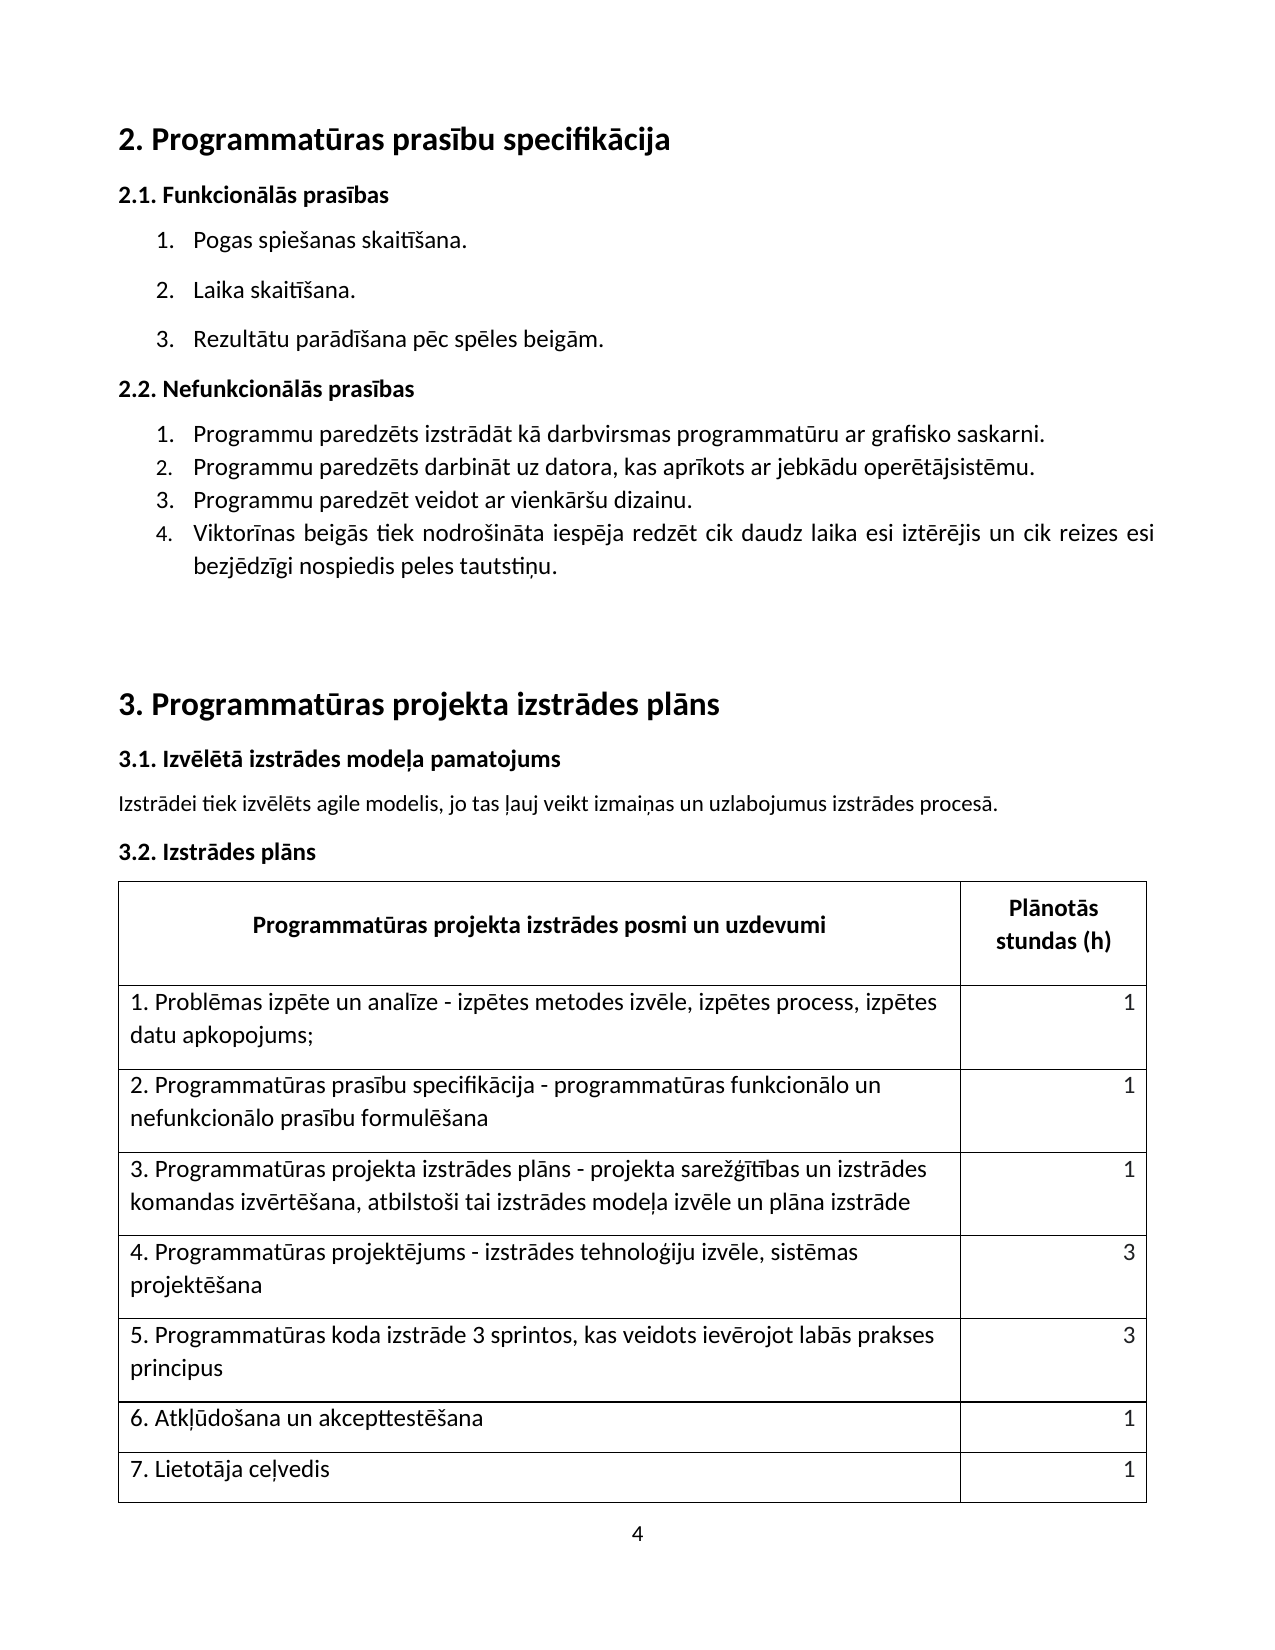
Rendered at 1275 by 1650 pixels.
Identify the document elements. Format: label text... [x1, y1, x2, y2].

subtitle 2.1. Funkcionālās prasības [118, 179, 1157, 209]
subtitle 2. Programmatūras prasību specifikācija [118, 118, 1157, 159]
list Rezultātu parādīšana pēc spēles beigām. [156, 323, 1157, 354]
table_cell 3. Programmatūras projekta izstrādes plāns - projekta sarežģītības un izstrādes komandas izvērtēšana, atbilstoši tai izstrādes modeļa izvēle un plāna izstrāde [119, 1153, 960, 1235]
list Laika skaitīšana. [156, 274, 1157, 304]
table_cell 3 [961, 1319, 1146, 1401]
table_cell 1 [961, 1153, 1146, 1235]
table_cell 3 [961, 1236, 1146, 1318]
subtitle 3. Programmatūras projekta izstrādes plāns [118, 683, 1157, 723]
table_header Plānotās stundas (h) [961, 882, 1146, 985]
list Programmu paredzēts darbināt uz datora, kas aprīkots ar jebkādu operētājsistēmu. [156, 451, 1157, 482]
table_cell 7. Lietotāja ceļvedis [119, 1453, 960, 1502]
list Pogas spiešanas skaitīšana. [156, 224, 1157, 255]
table_cell 1 [961, 1453, 1146, 1502]
table_cell 5. Programmatūras koda izstrāde 3 sprintos, kas veidots ievērojot labās prakses principus [119, 1319, 960, 1401]
table_cell 1 [961, 1403, 1146, 1452]
table_cell 6. Atkļūdošana un akcepttestēšana [119, 1403, 960, 1452]
list Programmu paredzēt veidot ar vienkāršu dizainu. [156, 484, 1157, 515]
table_cell 1 [961, 986, 1146, 1068]
list Programmu paredzēts izstrādāt kā darbvirsmas programmatūru ar grafisko saskarni. [156, 418, 1157, 449]
text Izstrādei tiek izvēlēts agile modelis, jo tas ļauj veikt izmaiņas un uzlabojumus izstrādes procesā. [118, 789, 1157, 817]
subtitle 3.2. Izstrādes plāns [118, 836, 1157, 866]
table_cell 4. Programmatūras projektējums - izstrādes tehnoloģiju izvēle, sistēmas projektēšana [119, 1236, 960, 1318]
table_cell 1 [961, 1070, 1146, 1152]
subtitle 3.1. Izvēlētā izstrādes modeļa pamatojums [118, 743, 1157, 774]
table_cell 2. Programmatūras prasību specifikācija - programmatūras funkcionālo un nefunkcionālo prasību formulēšana [119, 1070, 960, 1152]
subtitle 2.2. Nefunkcionālās prasības [118, 373, 1157, 403]
table_header Programmatūras projekta izstrādes posmi un uzdevumi [119, 882, 960, 985]
list Viktorīnas beigās tiek nodrošināta iespēja redzēt cik daudz laika esi iztērējis un cik reizes esi bezjēdzīgi nospiedis peles tautstiņu. [156, 517, 1157, 581]
table_cell 1. Problēmas izpēte un analīze - izpētes metodes izvēle, izpētes process, izpētes datu apkopojums; [119, 986, 960, 1068]
